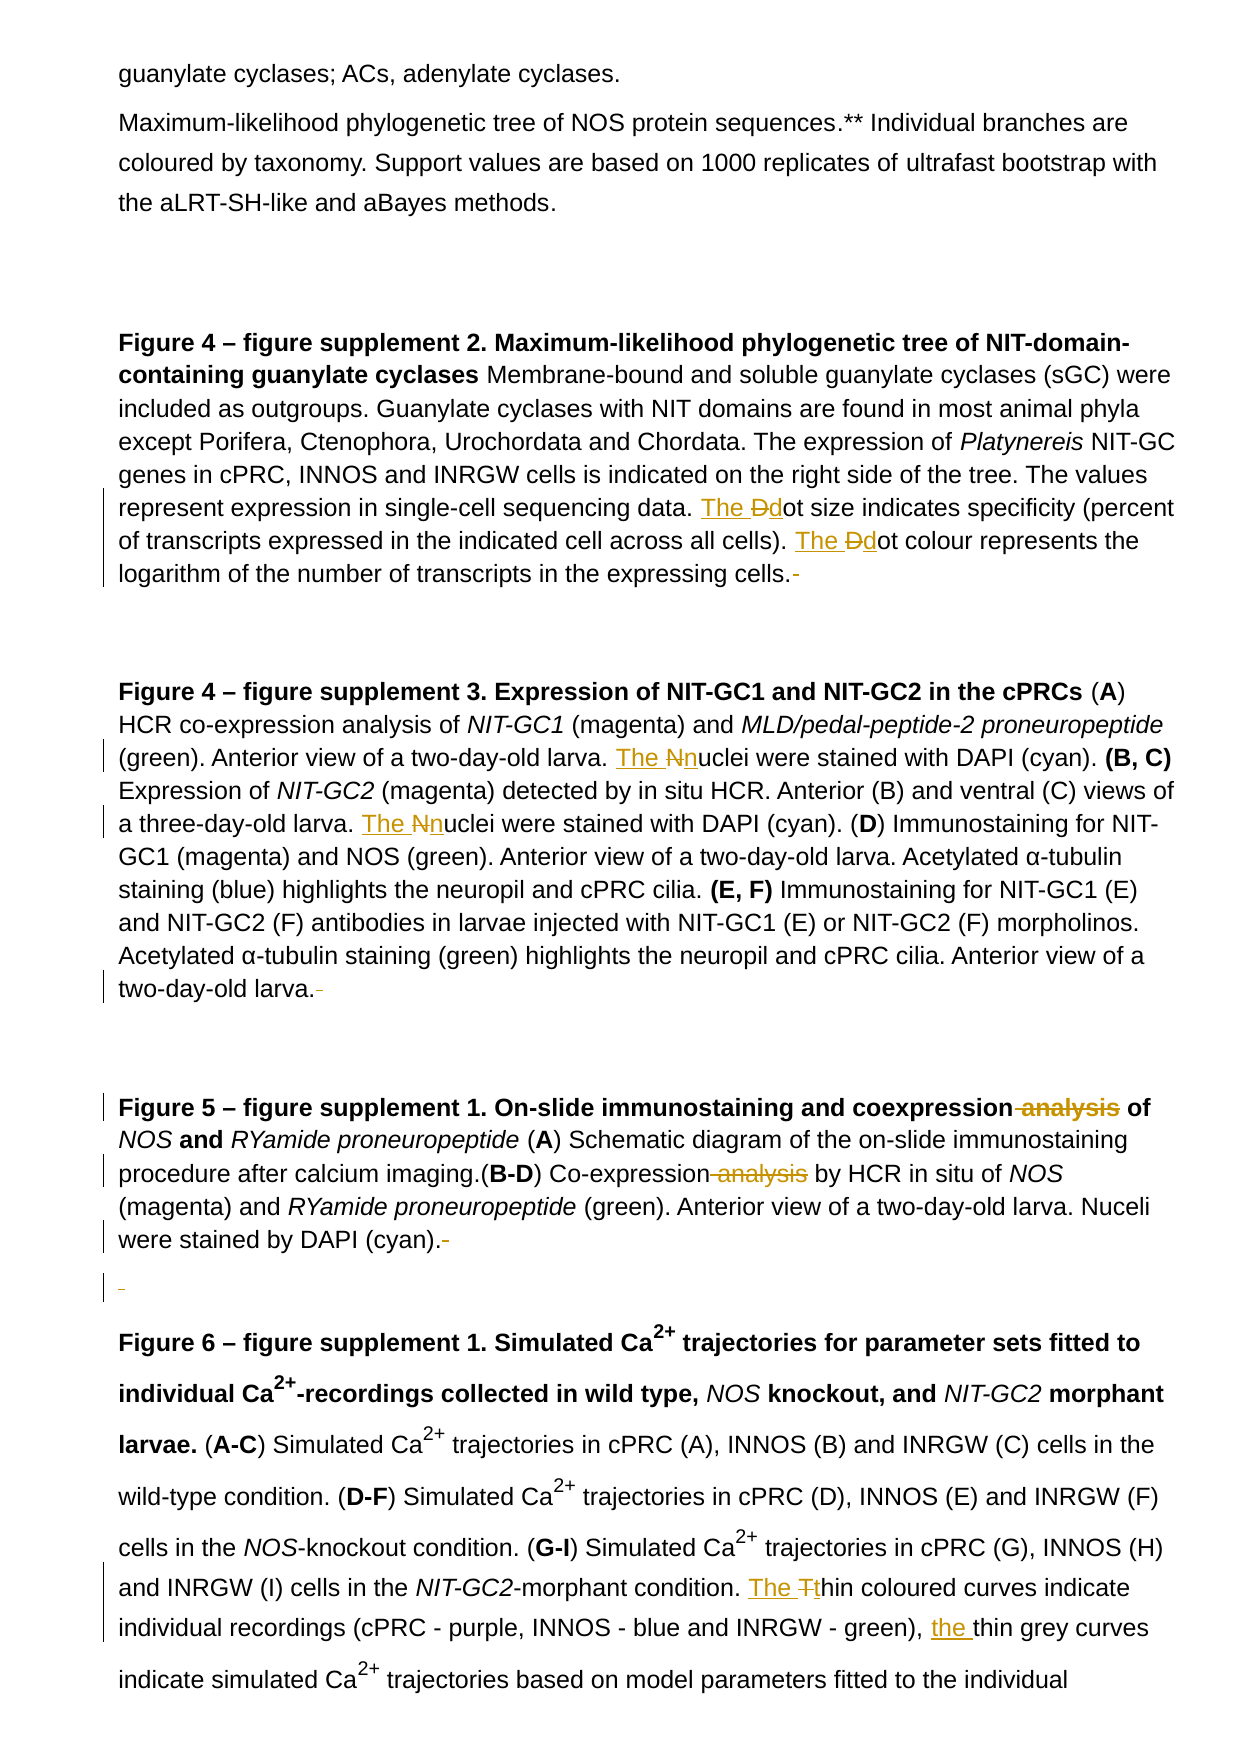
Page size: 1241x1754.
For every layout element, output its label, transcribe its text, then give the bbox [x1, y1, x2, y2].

text Figure 6 – figure supplement 1. Simulated Ca2+ trajectories for parameter sets fitted to individual Ca2+-recordings collected in wild type, NOS knockout, and NIT-GC2 morphant larvae. (A-C) Simulated Ca2+ trajectories in cPRC (A), INNOS (B) and INRGW (C) cells in the wild-type condition. (D-F) Simulated Ca2+ trajectories in cPRC (D), INNOS (E) and INRGW (F) cells in the NOS-knockout condition. (G-I) Simulated Ca2+ trajectories in cPRC (G), INNOS (H) and INRGW (I) cells in the NIT-GC2-morphant condition. The thin coloured curves indicate individual recordings (cPRC - purple, INNOS - blue and INRGW - green), the thin grey curves indicate simulated Ca2+ trajectories based on model parameters fitted to the individual [118, 1320, 1181, 1693]
text Figure 4 – figure supplement 2. Maximum-likelihood phylogenetic tree of NIT-domain-containing guanylate cyclases Membrane-bound and soluble guanylate cyclases (sGC) were included as outgroups. Guanylate cyclases with NIT domains are found in most animal phyla except Porifera, Ctenophora, Urochordata and Chordata. The expression of Platynereis NIT-GC genes in cPRC, INNOS and INRGW cells is indicated on the right side of the tree. The values represent expression in single-cell sequencing data. The dot size indicates specificity (percent of transcripts expressed in the indicated cell across all cells). The dot colour represents the logarithm of the number of transcripts in the expressing cells. [118, 327, 1181, 587]
text Figure 4 – figure supplement 3. Expression of NIT-GC1 and NIT-GC2 in the cPRCs (A) HCR co-expression analysis of NIT-GC1 (magenta) and MLD/pedal-peptide-2 proneuropeptide (green). Anterior view of a two-day-old larva. The nuclei were stained with DAPI (cyan). (B, C) Expression of NIT-GC2 (magenta) detected by in situ HCR. Anterior (B) and ventral (C) views of a three-day-old larva. The nuclei were stained with DAPI (cyan). (D) Immunostaining for NIT-GC1 (magenta) and NOS (green). Anterior view of a two-day-old larva. Acetylated α-tubulin staining (blue) highlights the neuropil and cPRC cilia. (E, F) Immunostaining for NIT-GC1 (E) and NIT-GC2 (F) antibodies in larvae injected with NIT-GC1 (E) or NIT-GC2 (F) morpholinos. Acetylated α-tubulin staining (green) highlights the neuropil and cPRC cilia. Anterior view of a two-day-old larva. [118, 677, 1181, 1003]
text guanylate cyclases; ACs, adenylate cyclases. [118, 59, 1181, 88]
text Figure 5 – figure supplement 1. On-slide immunostaining and coexpression of NOS and RYamide proneuropeptide (A) Schematic diagram of the on-slide immunostaining procedure after calcium imaging.(B-D) Co-expression by HCR in situ of NOS (magenta) and RYamide proneuropeptide (green). Anterior view of a two-day-old larva. Nuceli were stained by DAPI (cyan). [118, 1092, 1181, 1253]
text Maximum-likelihood phylogenetic tree of NOS protein sequences.** Individual branches are coloured by taxonomy. Support values are based on 1000 replicates of ultrafast bootstrap with the aLRT-SH-like and aBayes methods. [118, 108, 1181, 217]
